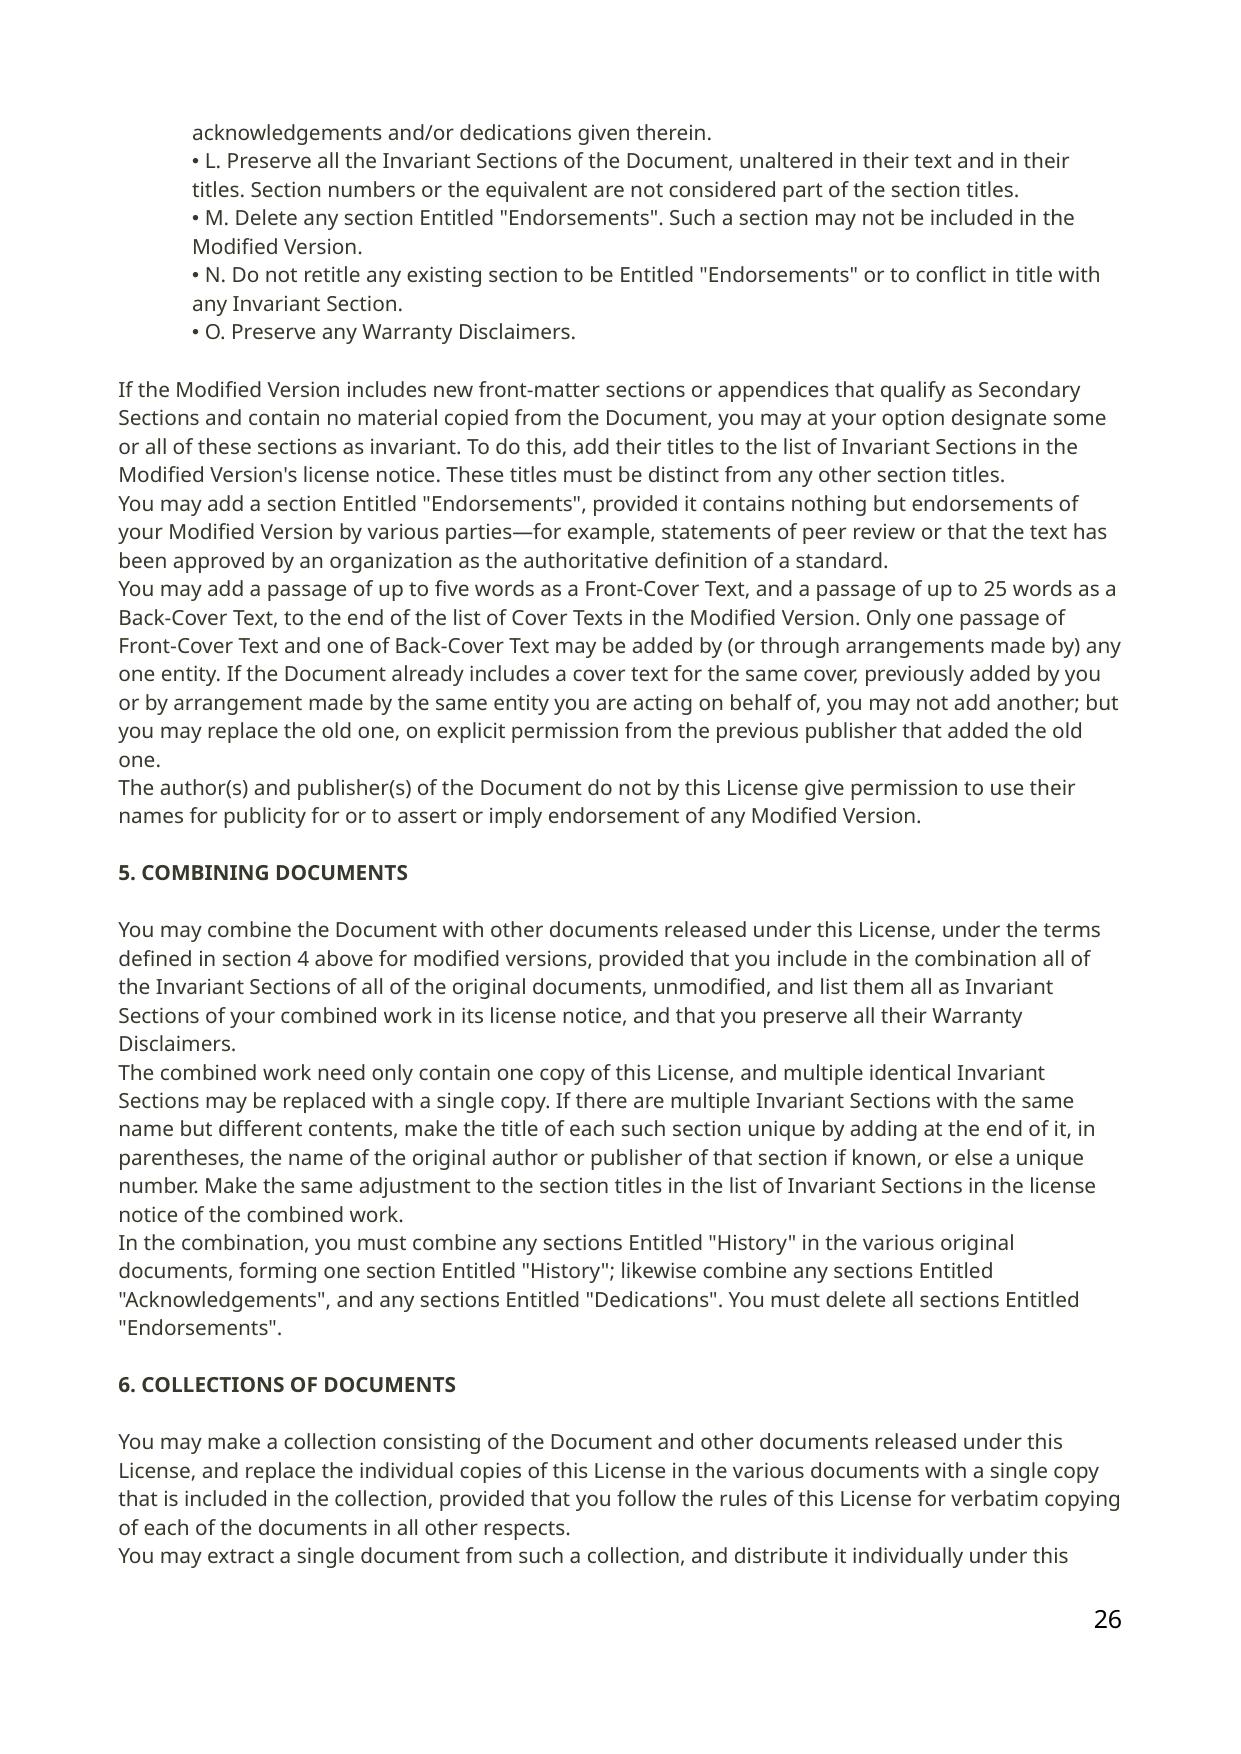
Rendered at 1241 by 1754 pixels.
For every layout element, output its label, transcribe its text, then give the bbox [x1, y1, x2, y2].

text The author(s) and publisher(s) of the Document do not by this License give permission to use their names for publicity for or to assert or imply endorsement of any Modified Version. [118, 773, 1122, 830]
text You may make a collection consisting of the Document and other documents released under this License, and replace the individual copies of this License in the various documents with a single copy that is included in the collection, provided that you follow the rules of this License for verbatim copying of each of the documents in all other respects. [118, 1427, 1122, 1541]
list N. Do not retitle any existing section to be Entitled "Endorsements" or to conflict in title with any Invariant Section. [118, 260, 1122, 317]
subtitle 6. COLLECTIONS OF DOCUMENTS [118, 1370, 1122, 1399]
text You may combine the Document with other documents released under this License, under the terms defined in section 4 above for modified versions, provided that you include in the combination all of the Invariant Sections of all of the original documents, unmodified, and list them all as Invariant Sections of your combined work in its license notice, and that you preserve all their Warranty Disclaimers. [118, 915, 1122, 1058]
text You may add a passage of up to five words as a Front-Cover Text, and a passage of up to 25 words as a Back-Cover Text, to the end of the list of Cover Texts in the Modified Version. Only one passage of Front-Cover Text and one of Back-Cover Text may be added by (or through arrangements made by) any one entity. If the Document already includes a cover text for the same cover, previously added by you or by arrangement made by the same entity you are acting on behalf of, you may not add another; but you may replace the old one, on explicit permission from the previous publisher that added the old one. [118, 574, 1122, 773]
text You may add a section Entitled "Endorsements", provided it contains nothing but endorsements of your Modified Version by various parties—for example, statements of peer review or that the text has been approved by an organization as the authoritative definition of a standard. [118, 489, 1122, 574]
text You may extract a single document from such a collection, and distribute it individually under this [118, 1541, 1122, 1569]
list L. Preserve all the Invariant Sections of the Document, unaltered in their text and in their titles. Section numbers or the equivalent are not considered part of the section titles. [118, 147, 1122, 203]
list acknowledgements and/or dedications given therein. [118, 118, 1122, 147]
text The combined work need only contain one copy of this License, and multiple identical Invariant Sections may be replaced with a single copy. If there are multiple Invariant Sections with the same name but different contents, make the title of each such section unique by adding at the end of it, in parentheses, the name of the original author or publisher of that section if known, or else a unique number. Make the same adjustment to the section titles in the list of Invariant Sections in the license notice of the combined work. [118, 1058, 1122, 1228]
list M. Delete any section Entitled "Endorsements". Such a section may not be included in the Modified Version. [118, 203, 1122, 260]
text If the Modified Version includes new front-matter sections or appendices that qualify as Secondary Sections and contain no material copied from the Document, you may at your option designate some or all of these sections as invariant. To do this, add their titles to the list of Invariant Sections in the Modified Version's license notice. These titles must be distinct from any other section titles. [118, 375, 1122, 489]
text In the combination, you must combine any sections Entitled "History" in the various original documents, forming one section Entitled "History"; likewise combine any sections Entitled "Acknowledgements", and any sections Entitled "Dedications". You must delete all sections Entitled "Endorsements". [118, 1228, 1122, 1342]
subtitle 5. COMBINING DOCUMENTS [118, 858, 1122, 887]
list O. Preserve any Warranty Disclaimers. [118, 317, 1122, 346]
